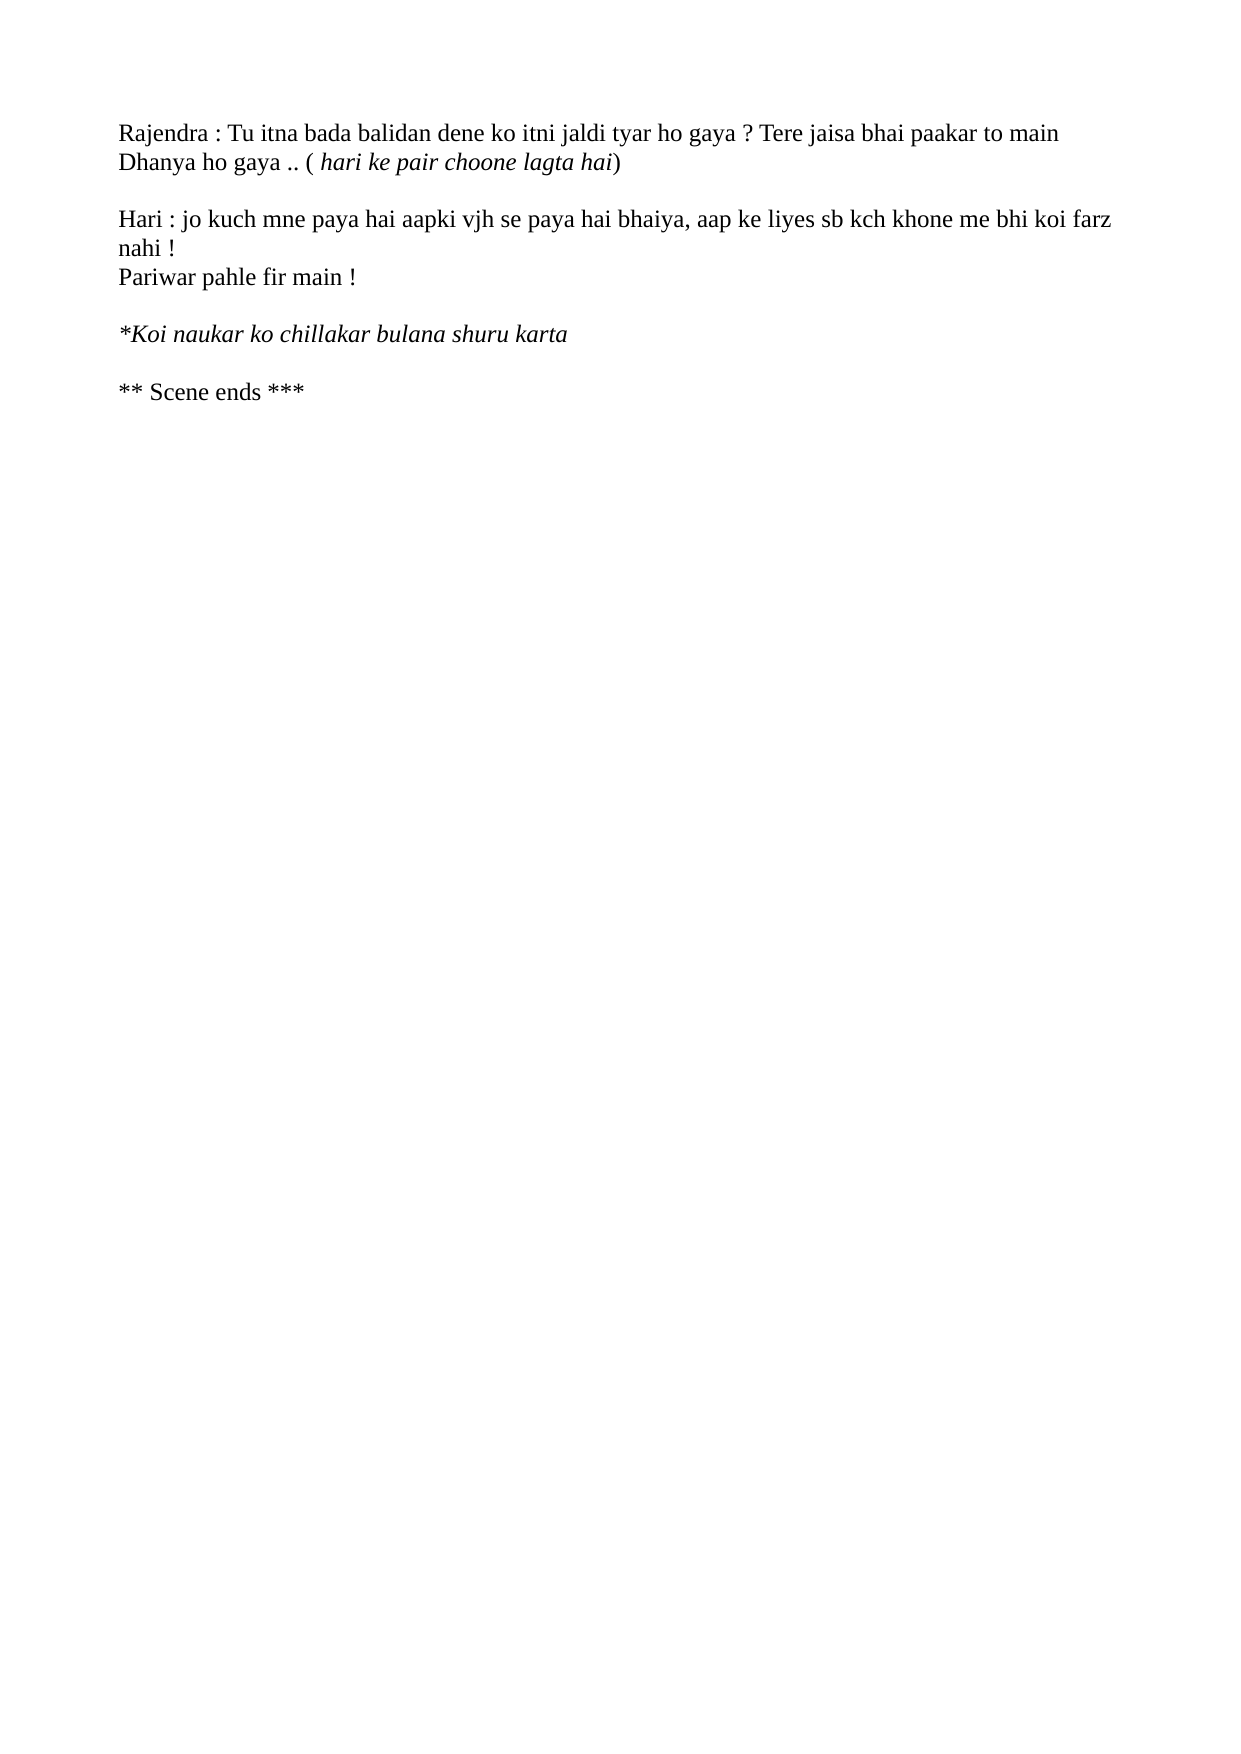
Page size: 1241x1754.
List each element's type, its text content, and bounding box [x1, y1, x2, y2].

text Pariwar pahle fir main ! [118, 262, 1122, 291]
text *Koi naukar ko chillakar bulana shuru karta [118, 319, 1122, 348]
text Hari : jo kuch mne paya hai aapki vjh se paya hai bhaiya, aap ke liyes sb kch khone me bhi koi farz nahi ! [118, 204, 1122, 262]
text Rajendra : Tu itna bada balidan dene ko itni jaldi tyar ho gaya ? Tere jaisa bhai paakar to main Dhanya ho gaya .. ( hari ke pair choone lagta hai) [118, 118, 1122, 176]
text ** Scene ends *** [118, 377, 1122, 406]
